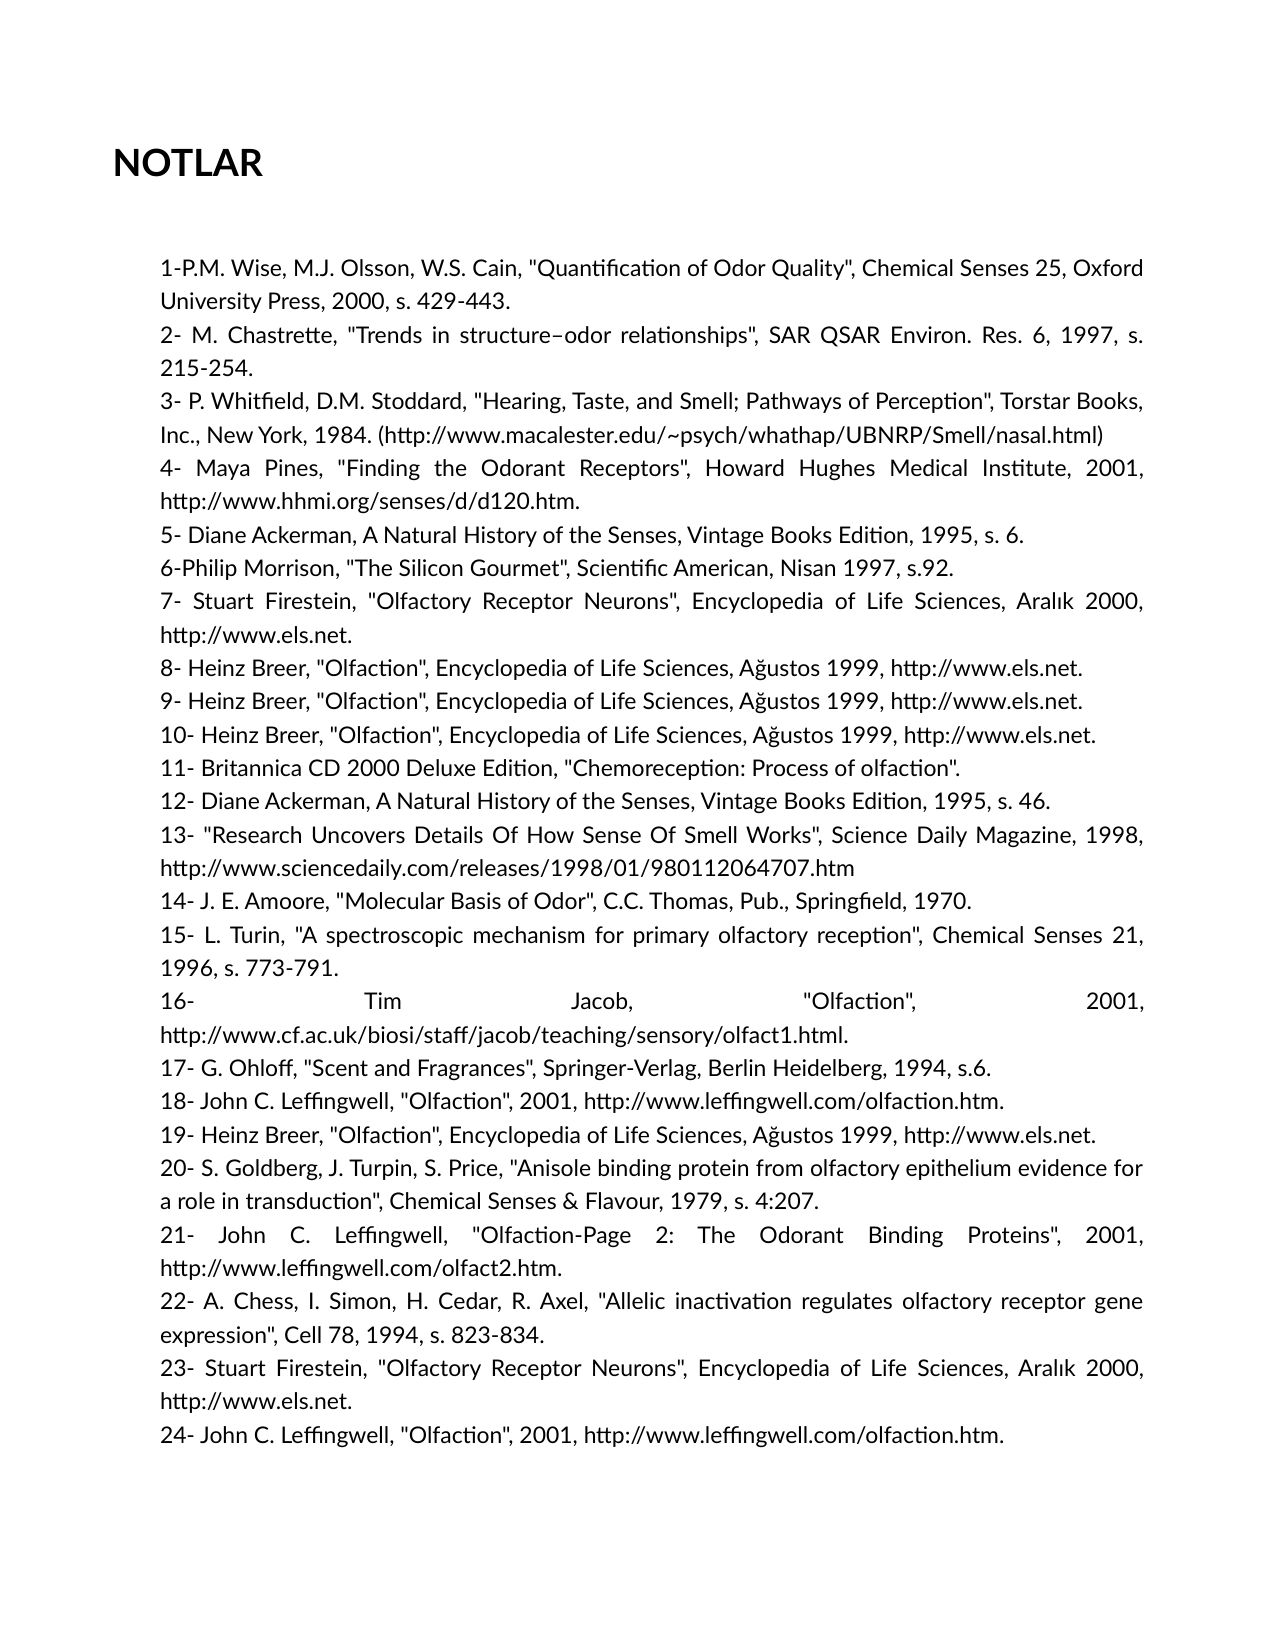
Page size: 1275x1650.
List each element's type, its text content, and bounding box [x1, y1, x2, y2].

text 15- L. Turin, "A spectroscopic mechanism for primary olfactory reception", Chemical Senses 21, 1996, s. 773-791. [160, 916, 1145, 983]
text 3- P. Whitfield, D.M. Stoddard, "Hearing, Taste, and Smell; Pathways of Perception", Torstar Books, Inc., New York, 1984. (http://www.macalester.edu/~psych/whathap/UBNRP/Smell/nasal.html) [160, 383, 1145, 450]
text 20- S. Goldberg, J. Turpin, S. Price, "Anisole binding protein from olfactory epithelium evidence for a role in transduction", Chemical Senses & Flavour, 1979, s. 4:207. [160, 1150, 1145, 1216]
text 16- Tim Jacob, "Olfaction", 2001, http://www.cf.ac.uk/biosi/staff/jacob/teaching/sensory/olfact1.html. [160, 983, 1145, 1050]
text 9- Heinz Breer, "Olfaction", Encyclopedia of Life Sciences, Ağustos 1999, http://www.els.net. [160, 683, 1145, 716]
text 6-Philip Morrison, "The Silicon Gourmet", Scientific American, Nisan 1997, s.92. [160, 550, 1145, 583]
text 14- J. E. Amoore, "Molecular Basis of Odor", C.C. Thomas, Pub., Springfield, 1970. [160, 883, 1145, 916]
text 10- Heinz Breer, "Olfaction", Encyclopedia of Life Sciences, Ağustos 1999, http://www.els.net. [160, 716, 1145, 750]
text 4- Maya Pines, "Finding the Odorant Receptors", Howard Hughes Medical Institute, 2001, http://www.hhmi.org/senses/d/d120.htm. [160, 450, 1145, 516]
text 5- Diane Ackerman, A Natural History of the Senses, Vintage Books Edition, 1995, s. 6. [160, 516, 1145, 550]
text 11- Britannica CD 2000 Deluxe Edition, "Chemoreception: Process of olfaction". [160, 750, 1145, 783]
text 13- "Research Uncovers Details Of How Sense Of Smell Works", Science Daily Magazine, 1998, http://www.sciencedaily.com/releases/1998/01/980112064707.htm [160, 816, 1145, 883]
text 17- G. Ohloff, "Scent and Fragrances", Springer-Verlag, Berlin Heidelberg, 1994, s.6. [160, 1050, 1145, 1083]
text 21- John C. Leffingwell, "Olfaction-Page 2: The Odorant Binding Proteins", 2001, http://www.leffingwell.com/olfact2.htm. [160, 1216, 1145, 1283]
text 22- A. Chess, I. Simon, H. Cedar, R. Axel, "Allelic inactivation regulates olfactory receptor gene expression", Cell 78, 1994, s. 823-834. [160, 1283, 1145, 1350]
text 7- Stuart Firestein, "Olfactory Receptor Neurons", Encyclopedia of Life Sciences, Aralık 2000, http://www.els.net. [160, 583, 1145, 650]
text 2- M. Chastrette, "Trends in structure–odor relationships", SAR QSAR Environ. Res. 6, 1997, s. 215-254. [160, 316, 1145, 383]
text 24- John C. Leffingwell, "Olfaction", 2001, http://www.leffingwell.com/olfaction.htm. [160, 1416, 1145, 1450]
text 19- Heinz Breer, "Olfaction", Encyclopedia of Life Sciences, Ağustos 1999, http://www.els.net. [160, 1116, 1145, 1150]
text 8- Heinz Breer, "Olfaction", Encyclopedia of Life Sciences, Ağustos 1999, http://www.els.net. [160, 650, 1145, 683]
text 12- Diane Ackerman, A Natural History of the Senses, Vintage Books Edition, 1995, s. 46. [160, 783, 1145, 816]
text 1-P.M. Wise, M.J. Olsson, W.S. Cain, "Quantification of Odor Quality", Chemical Senses 25, Oxford University Press, 2000, s. 429-443. [160, 250, 1145, 316]
text 23- Stuart Firestein, "Olfactory Receptor Neurons", Encyclopedia of Life Sciences, Aralık 2000, http://www.els.net. [160, 1350, 1145, 1416]
text NOTLAR [112, 148, 1145, 183]
text 18- John C. Leffingwell, "Olfaction", 2001, http://www.leffingwell.com/olfaction.htm. [160, 1083, 1145, 1116]
